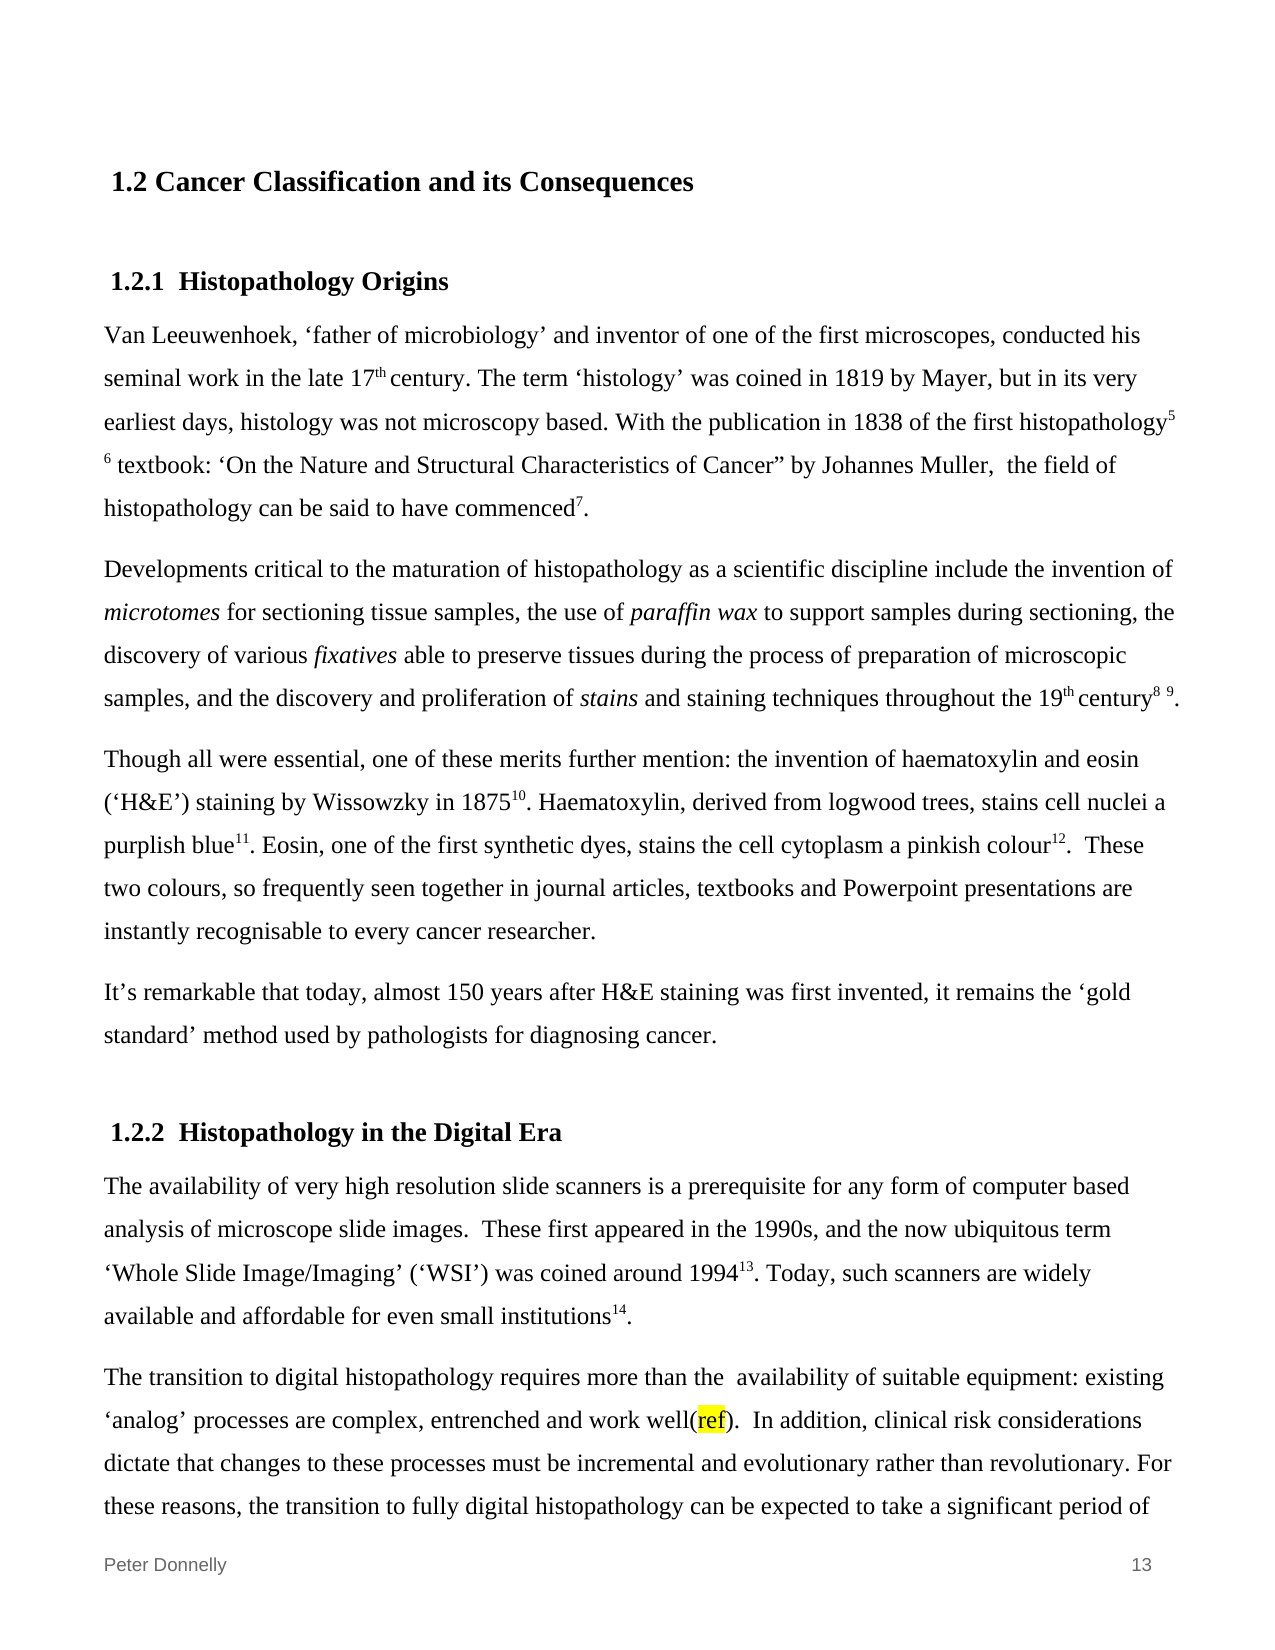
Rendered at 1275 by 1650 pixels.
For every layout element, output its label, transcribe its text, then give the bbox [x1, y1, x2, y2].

text It’s remarkable that today, almost 150 years after H&E staining was first invented, it remains the ‘gold standard’ method used by pathologists for diagnosing cancer. [103, 977, 1181, 1049]
text Developments critical to the maturation of histopathology as a scientific discipline include the invention of microtomes for sectioning tissue samples, the use of paraffin wax to support samples during sectioning, the discovery of various fixatives able to preserve tissues during the process of preparation of microscopic samples, and the discovery and proliferation of stains and staining techniques throughout the 19th century . [103, 554, 1181, 712]
text Though all were essential, one of these merits further mention: the invention of haematoxylin and eosin (‘H&E’) staining by Wissowzky in 1875. Haematoxylin, derived from logwood trees, stains cell nuclei a purplish blue. Eosin, one of the first synthetic dyes, stains the cell cytoplasm a pinkish colour. These two colours, so frequently seen together in journal articles, textbooks and Powerpoint presentations are instantly recognisable to every cancer researcher. [103, 744, 1181, 945]
subtitle Cancer Classification and its Consequences [103, 164, 1181, 198]
subtitle Histopathology in the Digital Era [103, 1117, 1181, 1148]
text The availability of very high resolution slide scanners is a prerequisite for any form of computer based analysis of microscope slide images. These first appeared in the 1990s, and the now ubiquitous term ‘Whole Slide Image/Imaging’ (‘WSI’) was coined around 1994. Today, such scanners are widely available and affordable for even small institutions. [103, 1171, 1181, 1329]
text The transition to digital histopathology requires more than the availability of suitable equipment: existing ‘analog’ processes are complex, entrenched and work well(ref). In addition, clinical risk considerations dictate that changes to these processes must be incremental and evolutionary rather than revolutionary. For these reasons, the transition to fully digital histopathology can be expected to take a significant period of [103, 1362, 1181, 1520]
subtitle Histopathology Origins [103, 266, 1181, 297]
text Van Leeuwenhoek, ‘father of microbiology’ and inventor of one of the first microscopes, conducted his seminal work in the late 17th century. The term ‘histology’ was coined in 1819 by Mayer, but in its very earliest days, histology was not microscopy based. With the publication in 1838 of the first histopathology textbook: ‘On the Nature and Structural Characteristics of Cancer” by Johannes Muller, the field of histopathology can be said to have commenced. [103, 320, 1181, 522]
